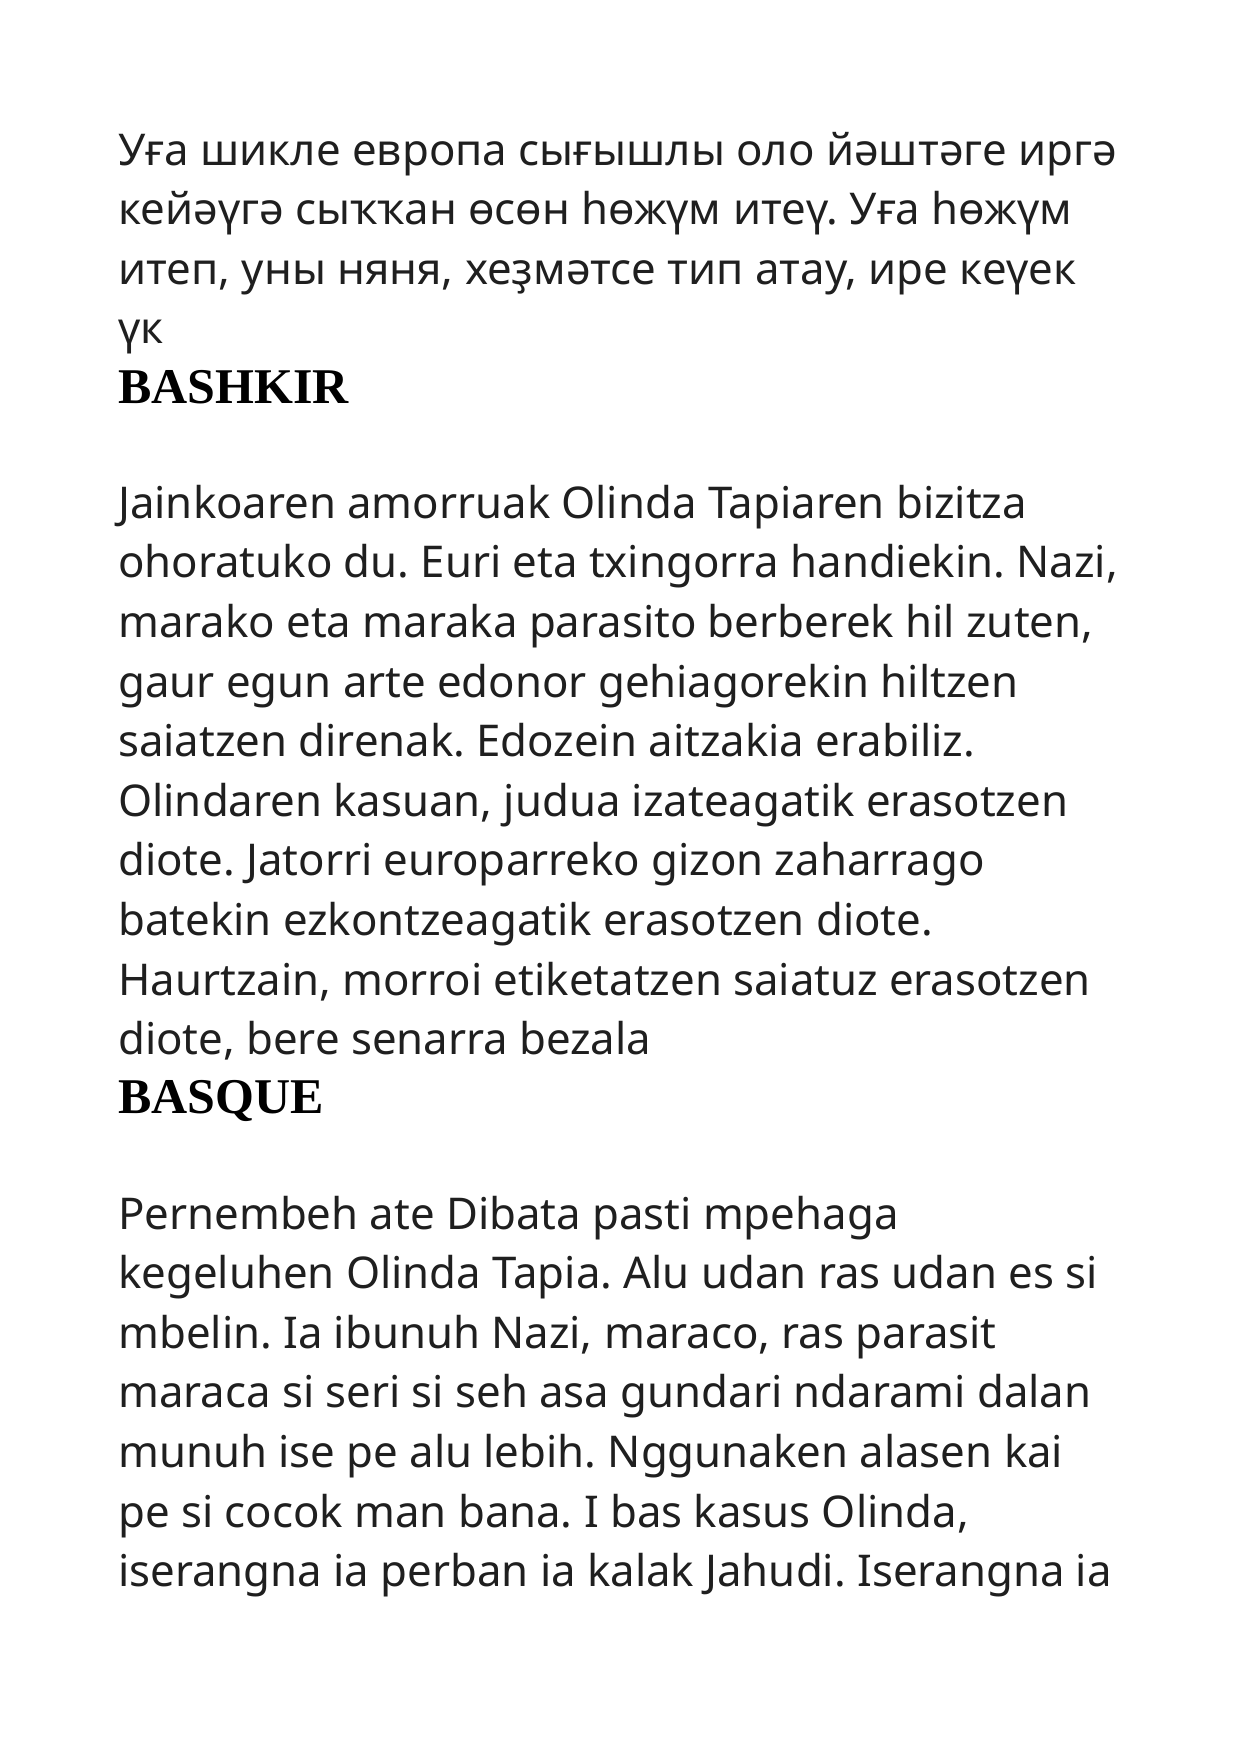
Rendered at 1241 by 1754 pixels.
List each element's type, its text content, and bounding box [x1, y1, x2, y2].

text Jainkoaren amorruak Olinda Tapiaren bizitza ohoratuko du. Euri eta txingorra handiekin. Nazi, marako eta maraka parasito berberek hil zuten, gaur egun arte edonor gehiagorekin hiltzen saiatzen direnak. Edozein aitzakia erabiliz. Olindaren kasuan, judua izateagatik erasotzen diote. Jatorri europarreko gizon zaharrago batekin ezkontzeagatik erasotzen diote. Haurtzain, morroi etiketatzen saiatuz erasotzen diote, bere senarra bezala [118, 471, 1122, 1067]
text Pernembeh ate Dibata pasti mpehaga kegeluhen Olinda Tapia. Alu udan ras udan es si mbelin. Ia ibunuh Nazi, maraco, ras parasit maraca si seri si seh asa gundari ndarami dalan munuh ise pe alu lebih. Nggunaken alasen kai pe si cocok man bana. I bas kasus Olinda, iserangna ia perban ia kalak Jahudi. Iserangna ia [118, 1182, 1122, 1599]
text BASQUE [118, 1067, 1122, 1125]
text Уға шикле европа сығышлы оло йәштәге иргә кейәүгә сыҡҡан өсөн һөжүм итеү. Уға һөжүм итеп, уны няня, хеҙмәтсе тип атау, ире кеүек үк [118, 118, 1122, 356]
text BASHKIR [118, 356, 1122, 414]
